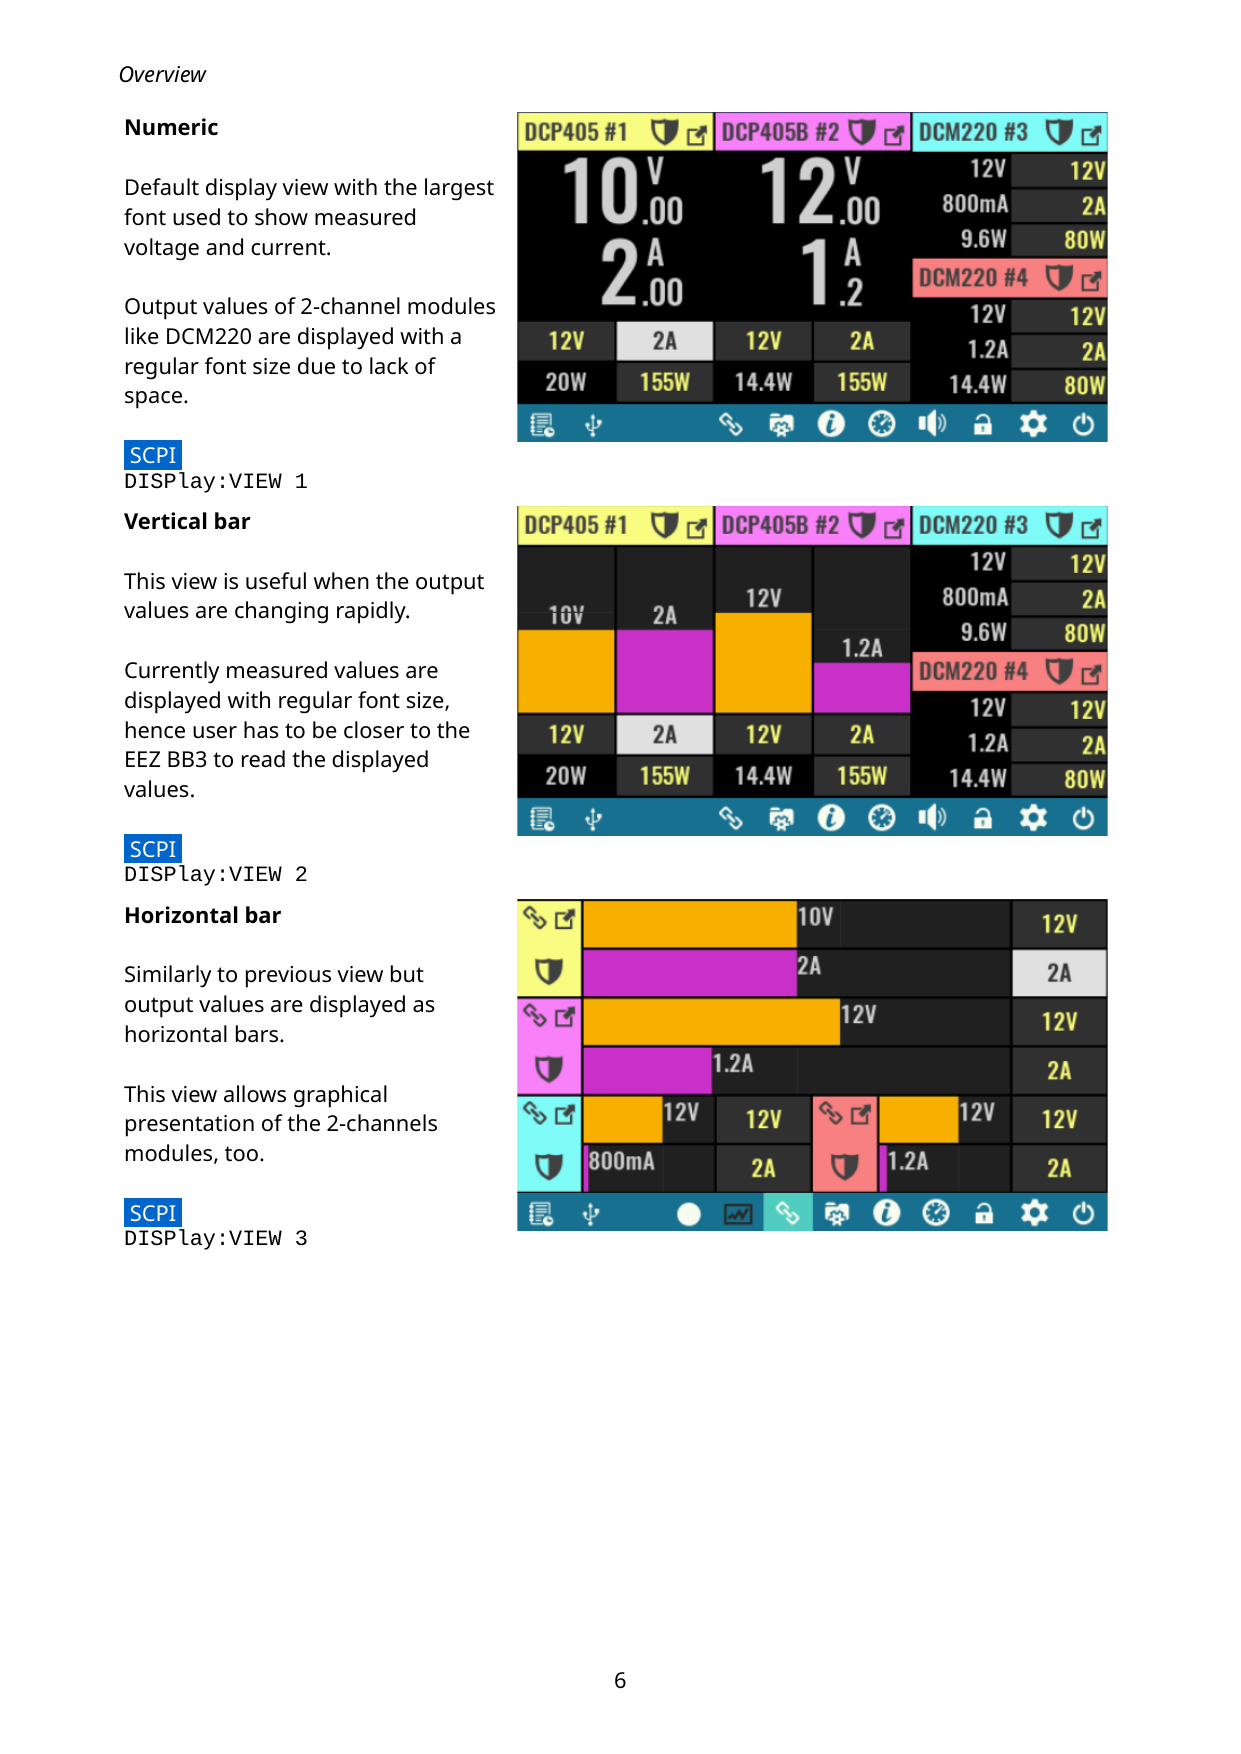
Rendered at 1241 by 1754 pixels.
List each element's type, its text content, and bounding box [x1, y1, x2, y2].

table_header Numeric Default display view with the largest font used to show measured voltage and current. Output values of 2-channel modules like DCM220 are displayed with a regular font size due to lack of space. SCPI DISPlay:VIEW 1 [118, 107, 502, 500]
table_header [502, 107, 1123, 500]
picture [517, 899, 1108, 1231]
table_cell Horizontal bar Similarly to previous view but output values are displayed as horizontal bars. This view allows graphical presentation of the 2-channels modules, too. SCPI DISPlay:VIEW 3 [118, 894, 502, 1266]
table_cell Vertical bar This view is useful when the output values are changing rapidly. Currently measured values are displayed with regular font size, hence user has to be closer to the EEZ BB3 to read the displayed values. SCPI DISPlay:VIEW 2 [118, 500, 502, 894]
table_cell [502, 894, 1123, 1266]
picture [517, 112, 1108, 442]
picture [517, 506, 1108, 836]
table_cell [502, 500, 1123, 894]
